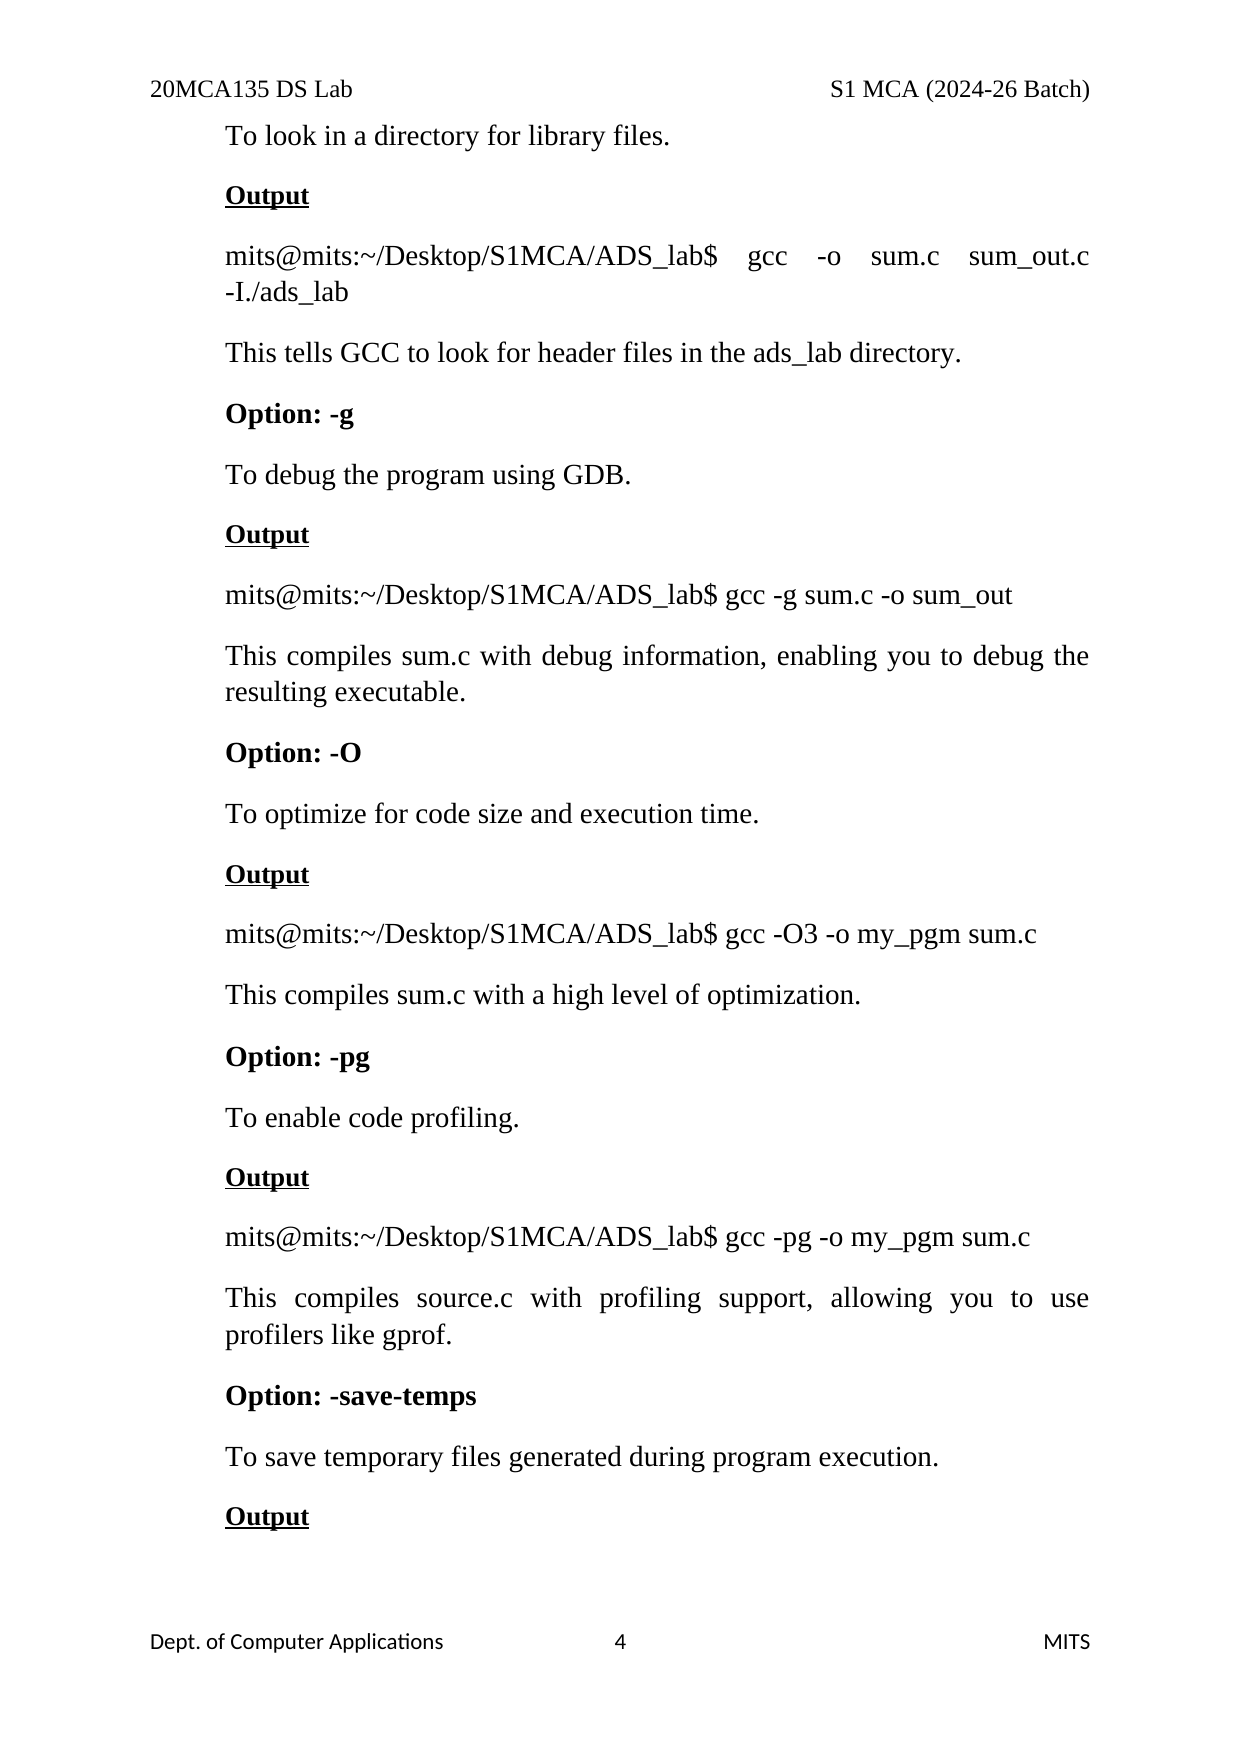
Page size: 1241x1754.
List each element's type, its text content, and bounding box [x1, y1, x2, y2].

text Output [225, 518, 1090, 550]
text To debug the program using GDB. [225, 457, 1090, 491]
text Output [225, 858, 1090, 889]
text This compiles sum.c with a high level of optimization. [225, 977, 1090, 1011]
text This compiles source.c with profiling support, allowing you to use profilers like gprof. [225, 1281, 1090, 1350]
text To save temporary files generated during program execution. [225, 1439, 1090, 1473]
text Option: -save-temps [225, 1378, 1090, 1411]
text Option: -g [225, 396, 1090, 430]
text mits@mits:~/Desktop/S1MCA/ADS_lab$ gcc -pg -o my_pgm sum.c [225, 1219, 1090, 1253]
text mits@mits:~/Desktop/S1MCA/ADS_lab$ gcc -g sum.c -o sum_out [225, 577, 1090, 611]
text This compiles sum.c with debug information, enabling you to debug the resulting executable. [225, 638, 1090, 708]
text Option: -pg [225, 1039, 1090, 1072]
text To look in a directory for library files. [225, 118, 1090, 152]
text To optimize for code size and execution time. [225, 797, 1090, 830]
text This tells GCC to look for header files in the ads_lab directory. [150, 335, 1090, 369]
text To enable code profiling. [225, 1100, 1090, 1133]
text Output [225, 1500, 1090, 1531]
text Output [225, 1161, 1090, 1192]
text Option: -O [225, 736, 1090, 769]
text mits@mits:~/Desktop/S1MCA/ADS_lab$ gcc -O3 -o my_pgm sum.c [225, 916, 1090, 950]
text mits@mits:~/Desktop/S1MCA/ADS_lab$ gcc -o sum.c sum_out.c -I./ads_lab [225, 238, 1090, 307]
text Output [225, 179, 1090, 210]
